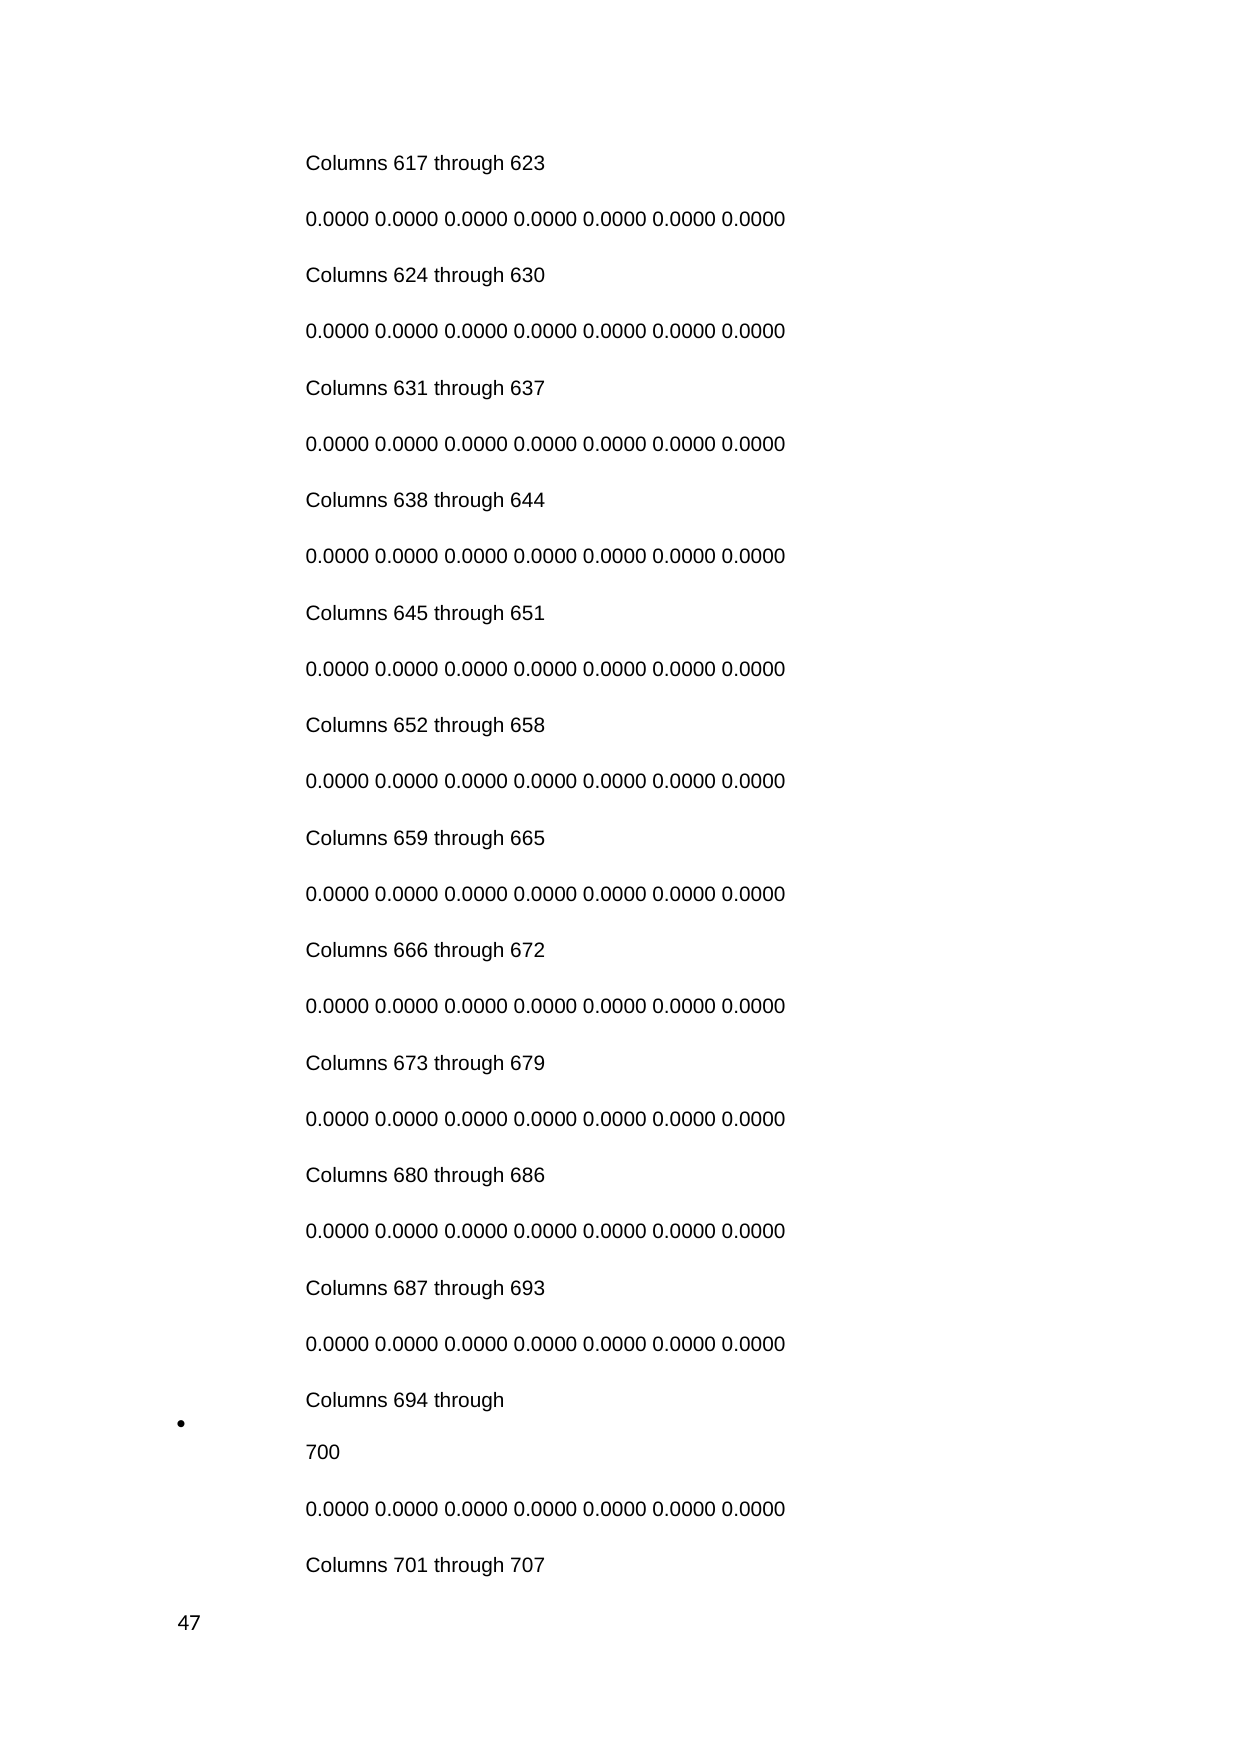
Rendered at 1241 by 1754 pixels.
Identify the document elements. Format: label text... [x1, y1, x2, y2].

text Columns 617 through 623 0.0000 0.0000 0.0000 0.0000 0.0000 0.0000 0.0000 Columns 624 through 630 0.0000 0.0000 0.0000 0.0000 0.0000 0.0000 0.0000 Columns 631 through 637 0.0000 0.0000 0.0000 0.0000 0.0000 0.0000 0.0000 Columns 638 through 644 0.0000 0.0000 0.0000 0.0000 0.0000 0.0000 0.0000 Columns 645 through 651 0.0000 0.0000 0.0000 0.0000 0.0000 0.0000 0.0000 Columns 652 through 658 0.0000 0.0000 0.0000 0.0000 0.0000 0.0000 0.0000 Columns 659 through 665 0.0000 0.0000 0.0000 0.0000 0.0000 0.0000 0.0000 Columns 666 through 672 0.0000 0.0000 0.0000 0.0000 0.0000 0.0000 0.0000 Columns 673 through 679 0.0000 0.0000 0.0000 0.0000 0.0000 0.0000 0.0000 Columns 680 through 686 0.0000 0.0000 0.0000 0.0000 0.0000 0.0000 0.0000 Columns 687 through 693 0.0000 0.0000 0.0000 0.0000 0.0000 0.0000 0.0000 Columns 694 through [305, 118, 1069, 1412]
text 700 0.0000 0.0000 0.0000 0.0000 0.0000 0.0000 0.0000 Columns 701 through 707 [305, 1436, 1069, 1577]
